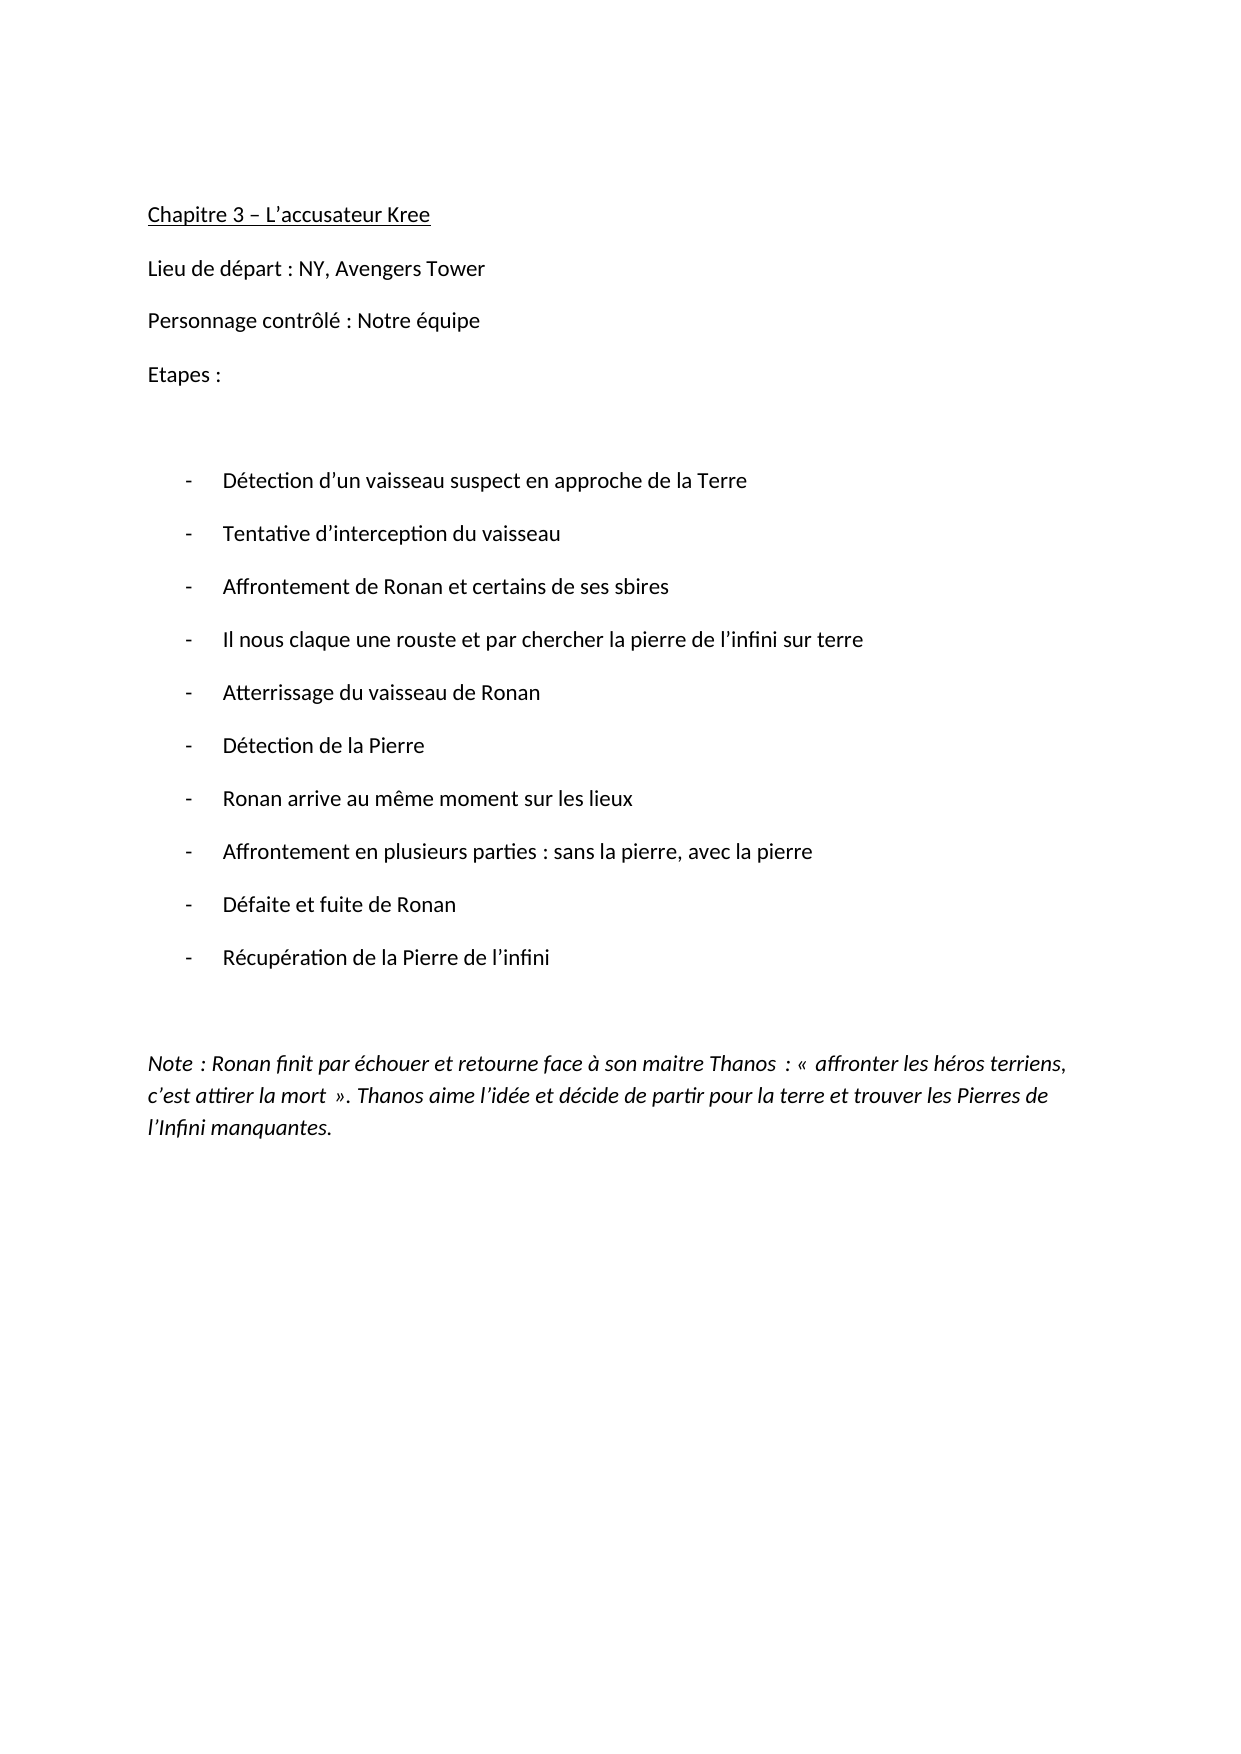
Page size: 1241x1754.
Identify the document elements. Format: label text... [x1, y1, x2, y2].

list Détection de la Pierre [185, 731, 1093, 759]
text Etapes : [148, 360, 1093, 388]
text Personnage contrôlé : Notre équipe [148, 307, 1093, 335]
list Tentative d’interception du vaisseau [185, 519, 1093, 547]
list Détection d’un vaisseau suspect en approche de la Terre [185, 466, 1093, 494]
list Affrontement en plusieurs parties : sans la pierre, avec la pierre [185, 837, 1093, 865]
list Défaite et fuite de Ronan [185, 890, 1093, 918]
text Lieu de départ : NY, Avengers Tower [148, 254, 1093, 282]
list Atterrissage du vaisseau de Ronan [185, 678, 1093, 706]
list Récupération de la Pierre de l’infini [185, 943, 1093, 971]
list Affrontement de Ronan et certains de ses sbires [185, 572, 1093, 600]
text Note : Ronan finit par échouer et retourne face à son maitre Thanos : « affronter les héros terriens, c’est attirer la mort ». Thanos aime l’idée et décide de partir pour la terre et trouver les Pierres de l’Infini manquantes. [148, 1049, 1093, 1141]
list Ronan arrive au même moment sur les lieux [185, 784, 1093, 812]
text Chapitre 3 – L’accusateur Kree [148, 201, 1093, 229]
list Il nous claque une rouste et par chercher la pierre de l’infini sur terre [185, 625, 1093, 653]
